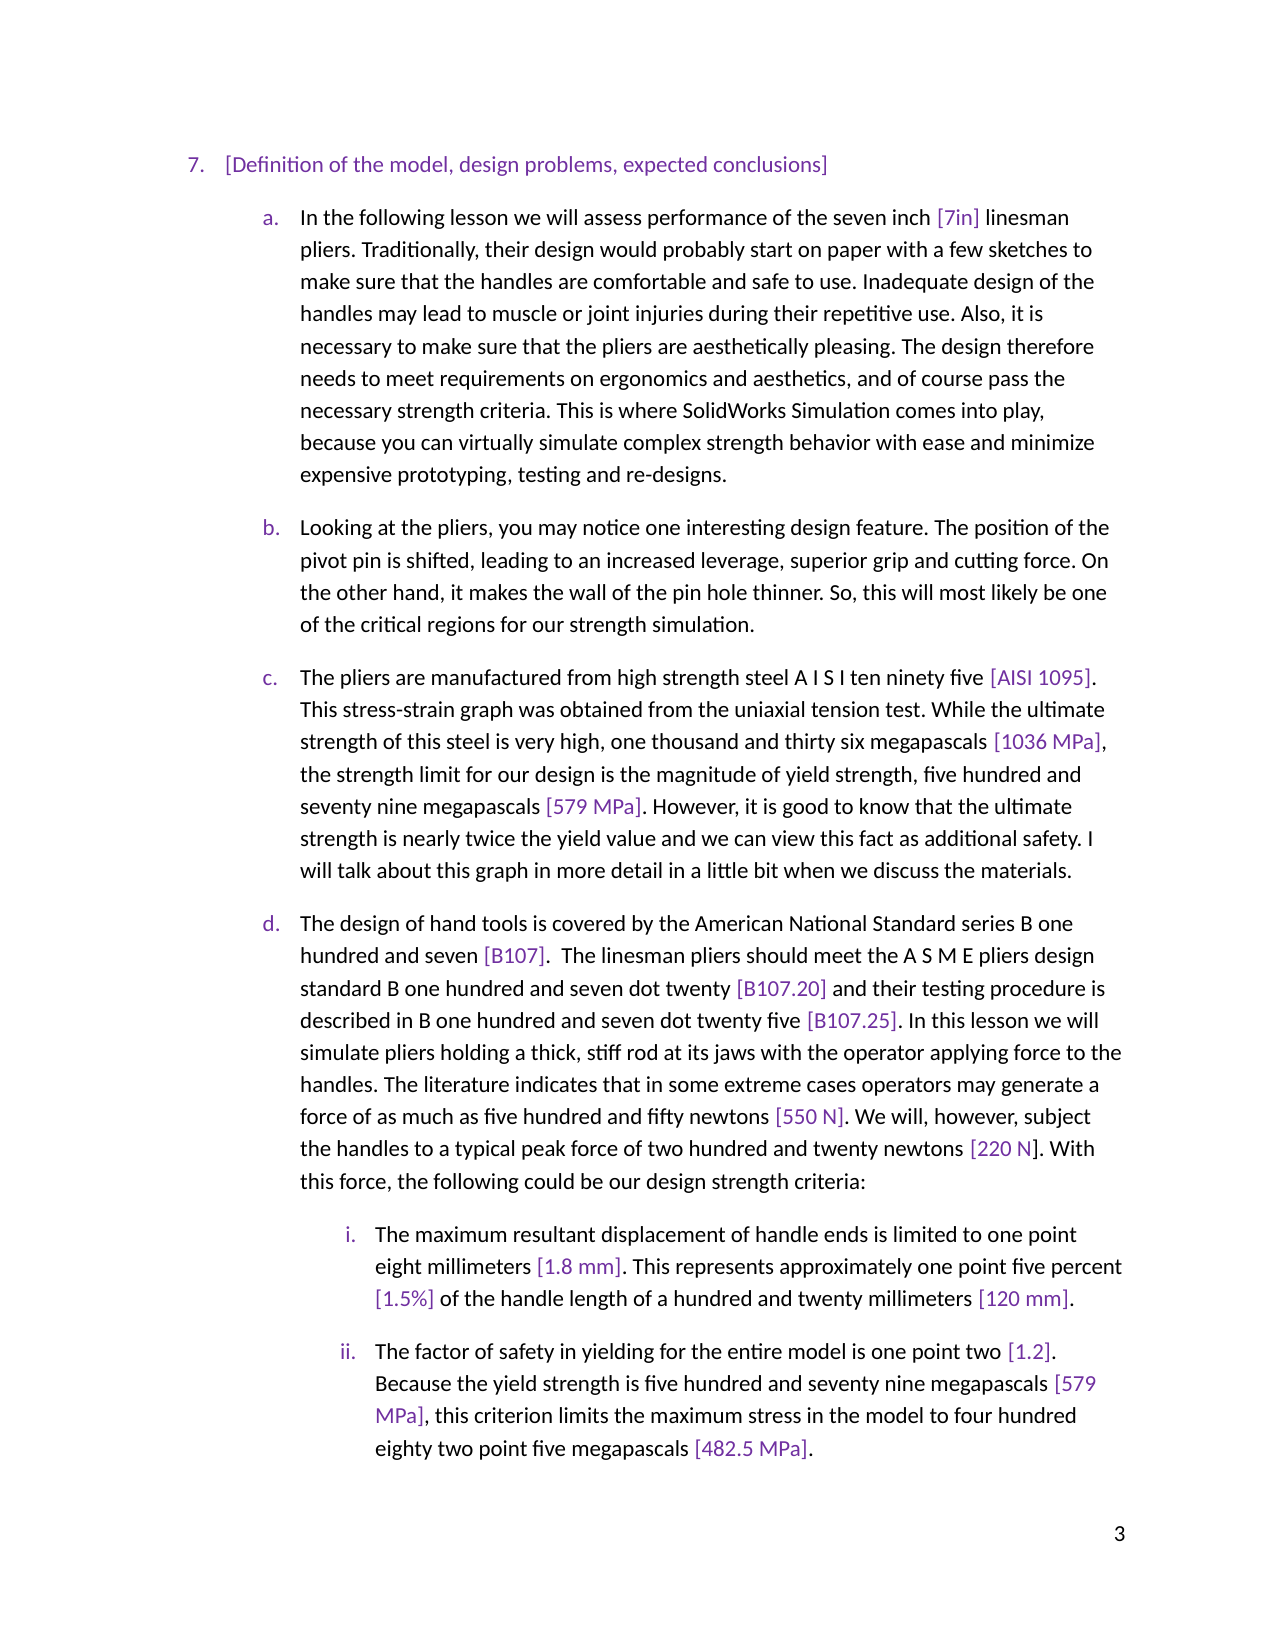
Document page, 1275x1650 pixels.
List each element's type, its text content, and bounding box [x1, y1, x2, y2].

list The factor of safety in yielding for the entire model is one point two [1.2]. Because the yield strength is five hundred and seventy nine megapascals [579 MPa], this criterion limits the maximum stress in the model to four hundred eighty two point five megapascals [482.5 MPa]. [356, 1337, 1125, 1462]
list The maximum resultant displacement of handle ends is limited to one point eight millimeters [1.8 mm]. This represents approximately one point five percent [1.5%] of the handle length of a hundred and twenty millimeters [120 mm]. [356, 1220, 1125, 1312]
list The design of hand tools is covered by the American National Standard series B one hundred and seven [B107]. The linesman pliers should meet the A S M E pliers design standard B one hundred and seven dot twenty [B107.20] and their testing procedure is described in B one hundred and seven dot twenty five [B107.25]. In this lesson we will simulate pliers holding a thick, stiff rod at its jaws with the operator applying force to the handles. The literature indicates that in some extreme cases operators may generate a force of as much as five hundred and fifty newtons [550 N]. We will, however, subject the handles to a typical peak force of two hundred and twenty newtons [220 N]. With this force, the following could be our design strength criteria: [262, 909, 1125, 1195]
list [Definition of the model, design problems, expected conclusions] [187, 150, 1125, 178]
list Looking at the pliers, you may notice one interesting design feature. The position of the pivot pin is shifted, leading to an increased leverage, superior grip and cutting force. On the other hand, it makes the wall of the pin hole thinner. So, this will most likely be one of the critical regions for our strength simulation. [262, 513, 1125, 638]
list In the following lesson we will assess performance of the seven inch [7in] linesman pliers. Traditionally, their design would probably start on paper with a few sketches to make sure that the handles are comfortable and safe to use. Inadequate design of the handles may lead to muscle or joint injuries during their repetitive use. Also, it is necessary to make sure that the pliers are aesthetically pleasing. The design therefore needs to meet requirements on ergonomics and aesthetics, and of course pass the necessary strength criteria. This is where SolidWorks Simulation comes into play, because you can virtually simulate complex strength behavior with ease and minimize expensive prototyping, testing and re-designs. [262, 203, 1125, 488]
list The pliers are manufactured from high strength steel A I S I ten ninety five [AISI 1095]. This stress-strain graph was obtained from the uniaxial tension test. While the ultimate strength of this steel is very high, one thousand and thirty six megapascals [1036 MPa], the strength limit for our design is the magnitude of yield strength, five hundred and seventy nine megapascals [579 MPa]. However, it is good to know that the ultimate strength is nearly twice the yield value and we can view this fact as additional safety. I will talk about this graph in more detail in a little bit when we discuss the materials. [262, 663, 1125, 884]
